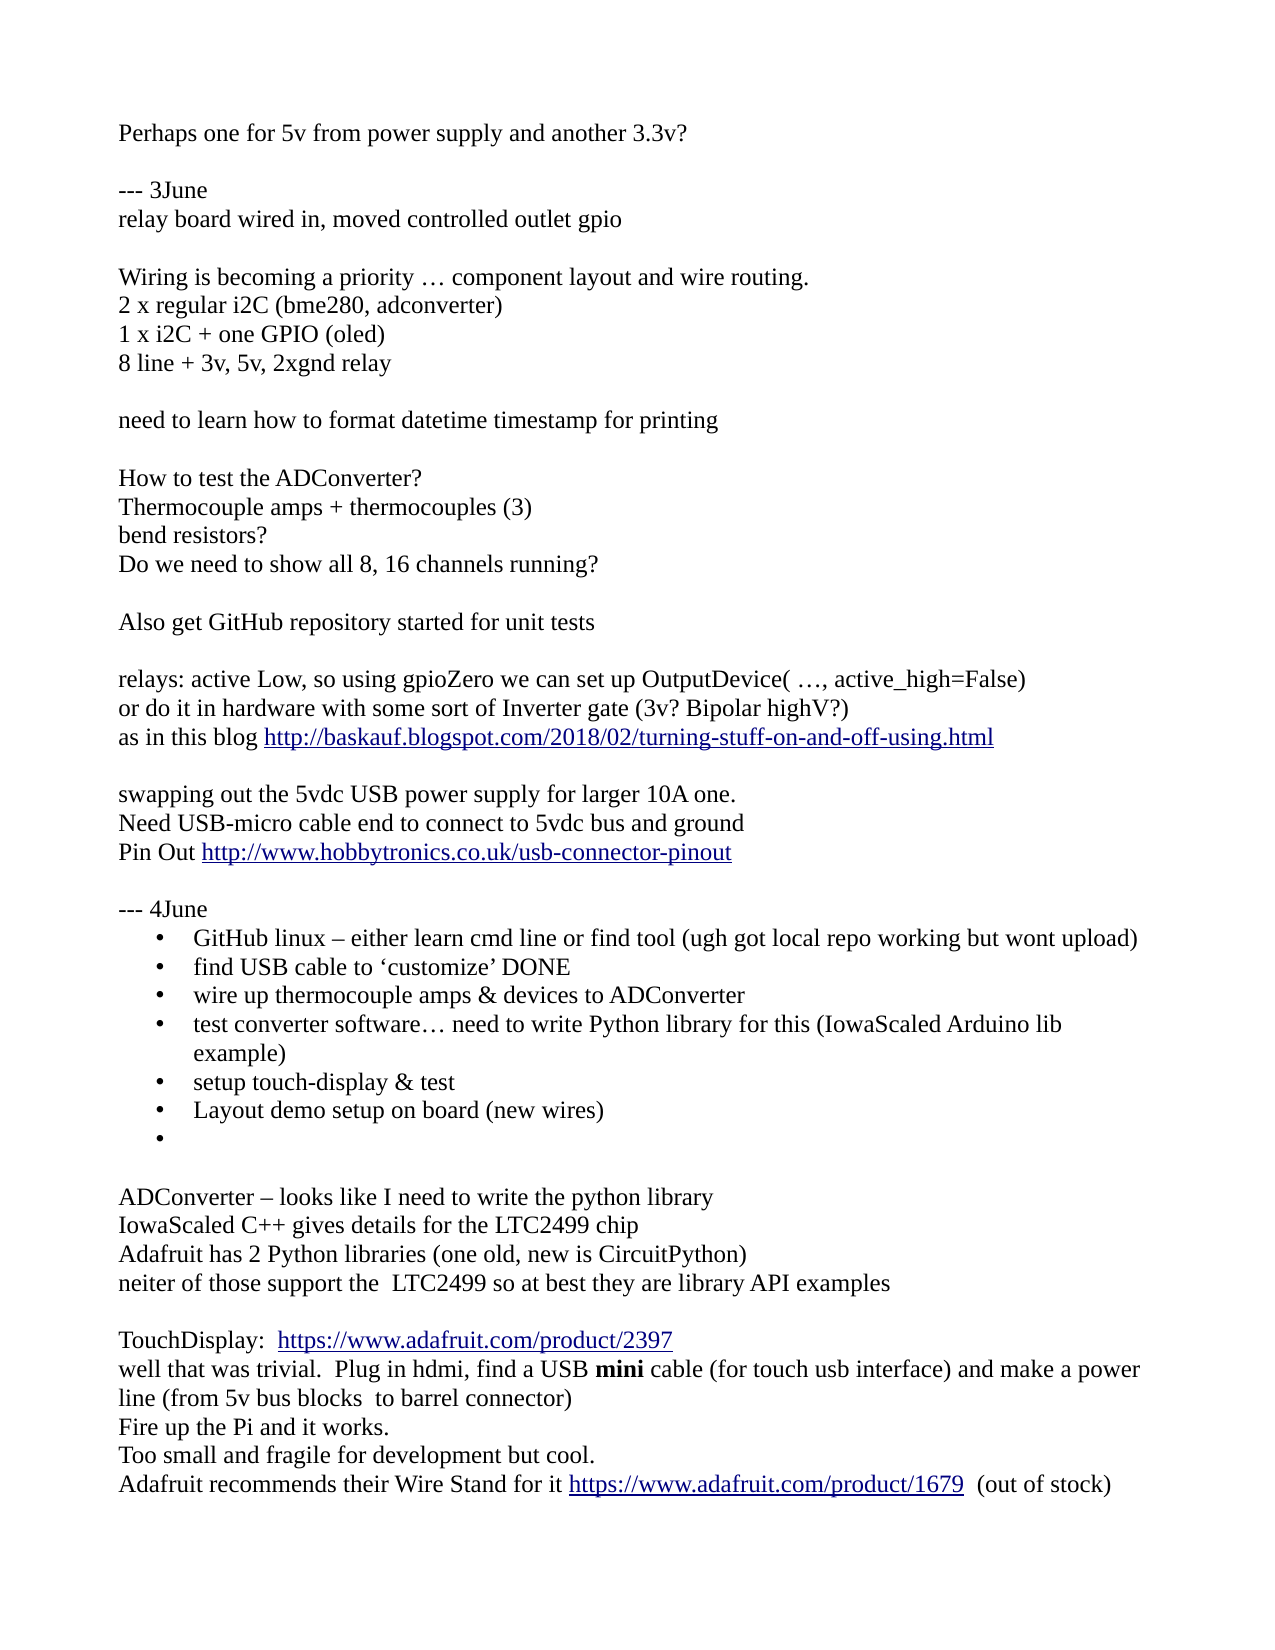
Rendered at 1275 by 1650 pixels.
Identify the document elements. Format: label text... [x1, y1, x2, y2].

text as in this blog http://baskauf.blogspot.com/2018/02/turning-stuff-on-and-off-using.html [118, 722, 1157, 751]
text swapping out the 5vdc USB power supply for larger 10A one. [118, 779, 1157, 808]
text IowaScaled C++ gives details for the LTC2499 chip [118, 1211, 1157, 1239]
text Adafruit recommends their Wire Stand for it https://www.adafruit.com/product/1679 (out of stock) [118, 1469, 1157, 1498]
list setup touch-display & test [156, 1067, 1157, 1096]
text TouchDisplay: https://www.adafruit.com/product/2397 [118, 1326, 1157, 1354]
text Perhaps one for 5v from power supply and another 3.3v? [118, 118, 1157, 147]
text well that was trivial. Plug in hdmi, find a USB mini cable (for touch usb interface) and make a power line (from 5v bus blocks to barrel connector) [118, 1354, 1157, 1412]
text Too small and fragile for development but cool. [118, 1441, 1157, 1469]
text relays: active Low, so using gpioZero we can set up OutputDevice( …, active_high=False) [118, 664, 1157, 693]
text --- 4June [118, 894, 1157, 923]
text 1 x i2C + one GPIO (oled) [118, 319, 1157, 348]
text Need USB-micro cable end to connect to 5vdc bus and ground [118, 808, 1157, 837]
text 2 x regular i2C (bme280, adconverter) [118, 291, 1157, 319]
text Wiring is becoming a priority … component layout and wire routing. [118, 262, 1157, 291]
text Thermocouple amps + thermocouples (3) [118, 492, 1157, 521]
text relay board wired in, moved controlled outlet gpio [118, 204, 1157, 233]
text bend resistors? [118, 521, 1157, 549]
list find USB cable to ‘customize’ DONE [156, 952, 1157, 981]
text Fire up the Pi and it works. [118, 1412, 1157, 1441]
list Layout demo setup on board (new wires) [156, 1096, 1157, 1124]
list test converter software… need to write Python library for this (IowaScaled Arduino lib example) [156, 1009, 1157, 1067]
text --- 3June [118, 176, 1157, 204]
text ADConverter – looks like I need to write the python library [118, 1182, 1157, 1211]
text Pin Out http://www.hobbytronics.co.uk/usb-connector-pinout [118, 837, 1157, 866]
text neiter of those support the LTC2499 so at best they are library API examples [118, 1268, 1157, 1297]
list GitHub linux – either learn cmd line or find tool (ugh got local repo working but wont upload) [156, 923, 1157, 952]
list wire up thermocouple amps & devices to ADConverter [156, 981, 1157, 1009]
text 8 line + 3v, 5v, 2xgnd relay [118, 348, 1157, 377]
text How to test the ADConverter? [118, 463, 1157, 492]
text Adafruit has 2 Python libraries (one old, new is CircuitPython) [118, 1239, 1157, 1268]
text need to learn how to format datetime timestamp for printing [118, 406, 1157, 434]
text or do it in hardware with some sort of Inverter gate (3v? Bipolar highV?) [118, 693, 1157, 722]
text Do we need to show all 8, 16 channels running? [118, 549, 1157, 578]
text Also get GitHub repository started for unit tests [118, 607, 1157, 636]
